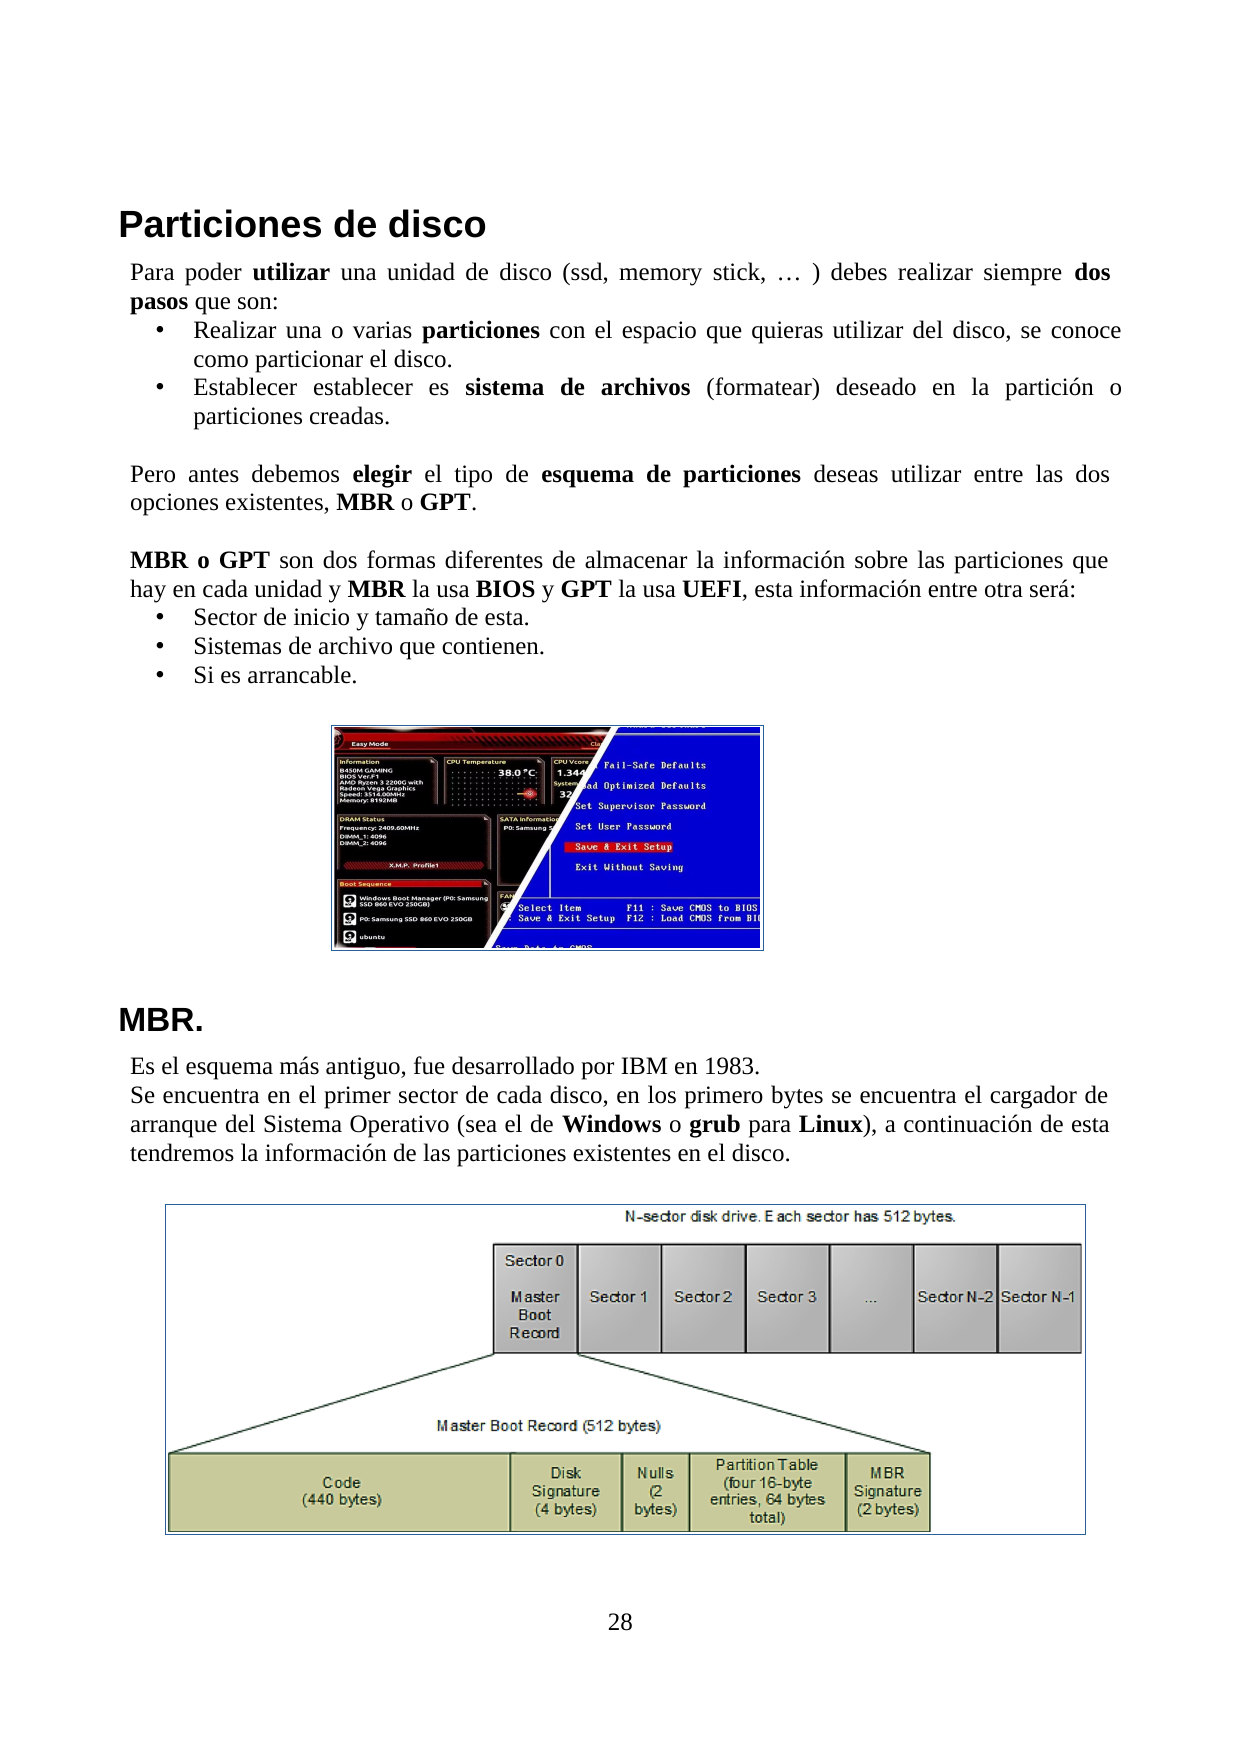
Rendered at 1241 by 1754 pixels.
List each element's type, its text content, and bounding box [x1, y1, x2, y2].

text [166, 1205, 1085, 1534]
text Es el esquema más antiguo, fue desarrollado por IBM en 1983. [130, 1051, 1110, 1080]
list Sector de inicio y tamaño de esta. [156, 602, 1122, 631]
list Establecer establecer es sistema de archivos (formatear) deseado en la partición o particiones creadas. [156, 372, 1122, 430]
list Si es arrancable. [156, 660, 1122, 689]
list Realizar una o varias particiones con el espacio que quieras utilizar del disco, se conoce como particionar el disco. [156, 315, 1122, 372]
list Sistemas de archivo que contienen. [156, 631, 1122, 660]
text MBR o GPT son dos formas diferentes de almacenar la información sobre las particiones que hay en cada unidad y MBR la usa BIOS y GPT la usa UEFI, esta información entre otra será: [130, 545, 1110, 602]
picture [167, 1206, 1082, 1532]
subtitle Particiones de disco [118, 201, 1122, 245]
picture [334, 727, 760, 948]
text Pero antes debemos elegir el tipo de esquema de particiones deseas utilizar entre las dos opciones existentes, MBR o GPT. [130, 459, 1110, 516]
subtitle MBR. [118, 1000, 1122, 1039]
text Se encuentra en el primer sector de cada disco, en los primero bytes se encuentra el cargador de arranque del Sistema Operativo (sea el de Windows o grub para Linux), a continuación de esta tendremos la información de las particiones existentes en el disco. [130, 1080, 1110, 1166]
text Para poder utilizar una unidad de disco (ssd, memory stick, … ) debes realizar siempre dos pasos que son: [130, 257, 1110, 315]
